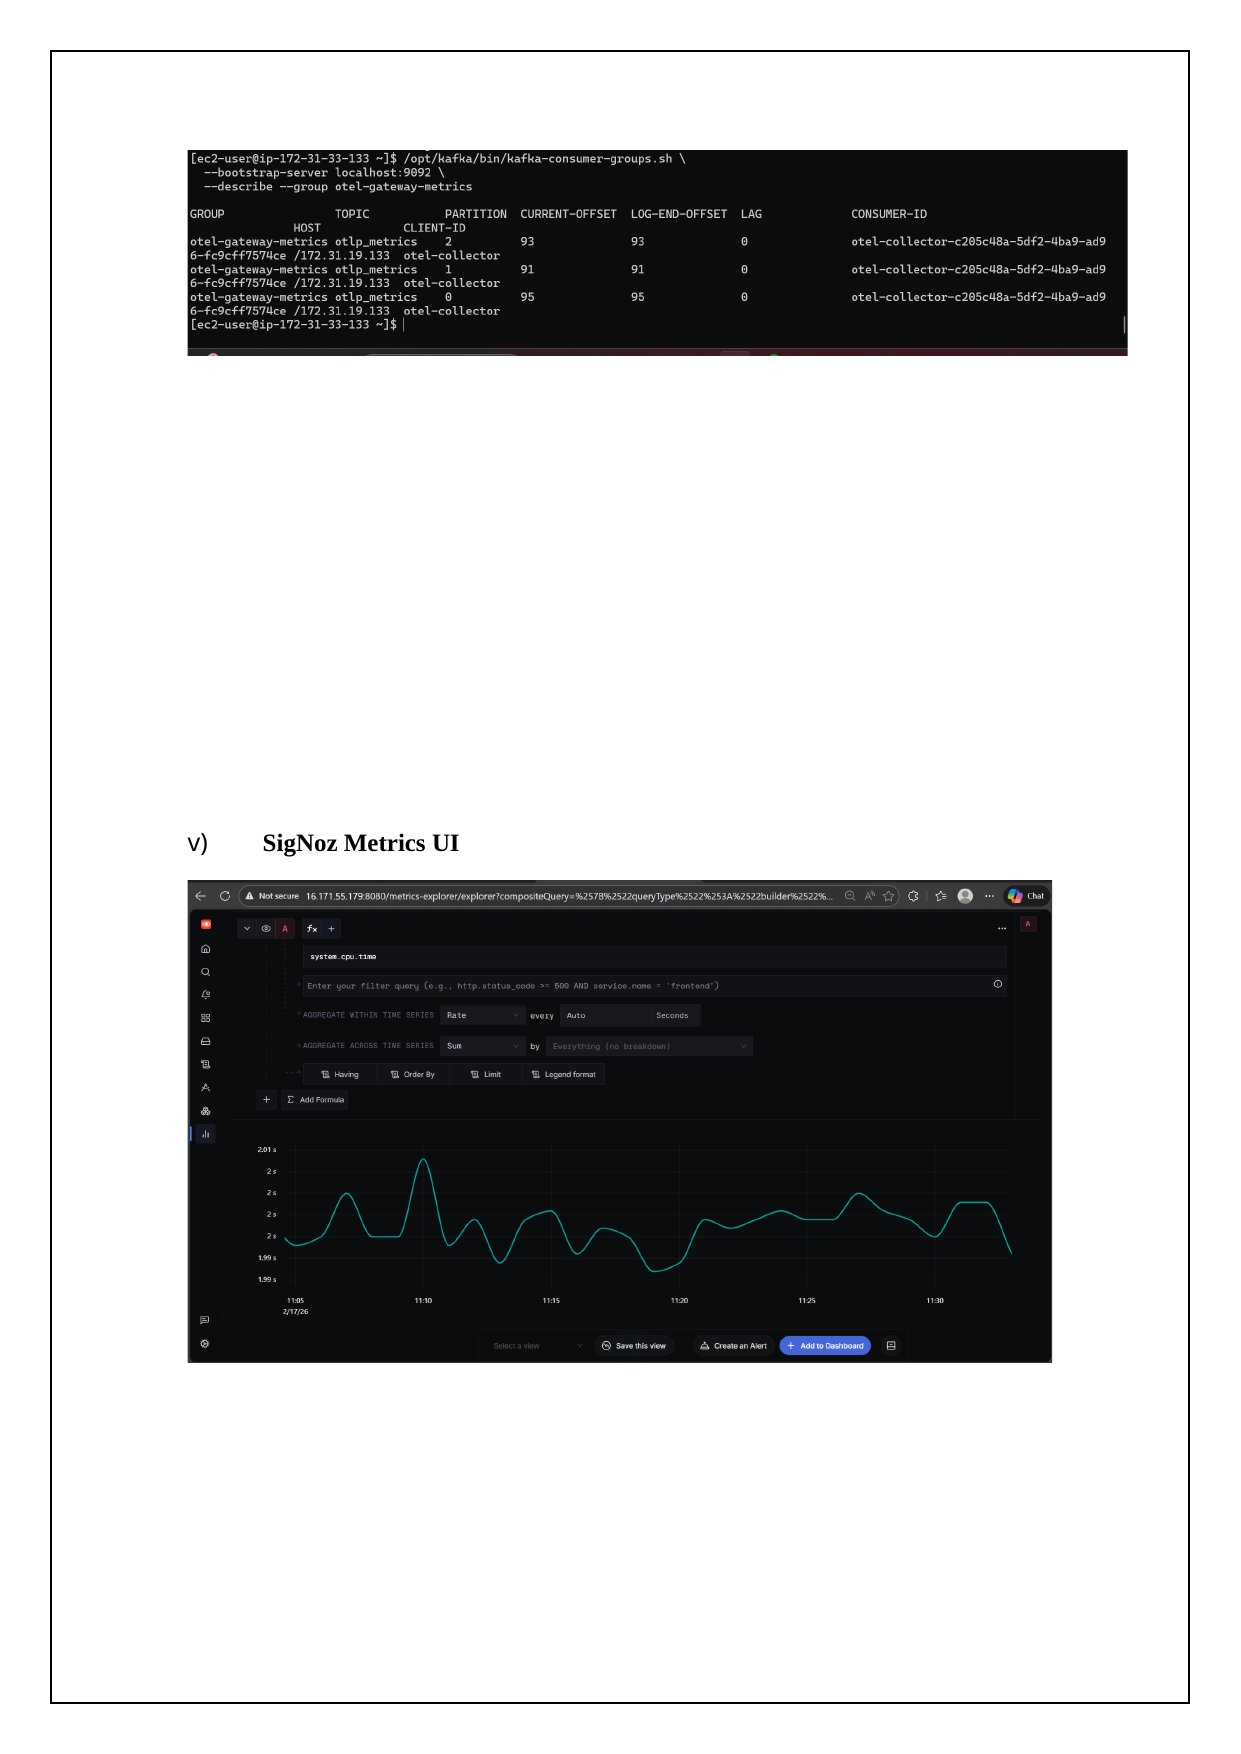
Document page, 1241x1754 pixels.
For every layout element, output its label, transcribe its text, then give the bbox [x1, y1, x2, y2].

list SigNoz Metrics UI [187, 825, 1090, 859]
